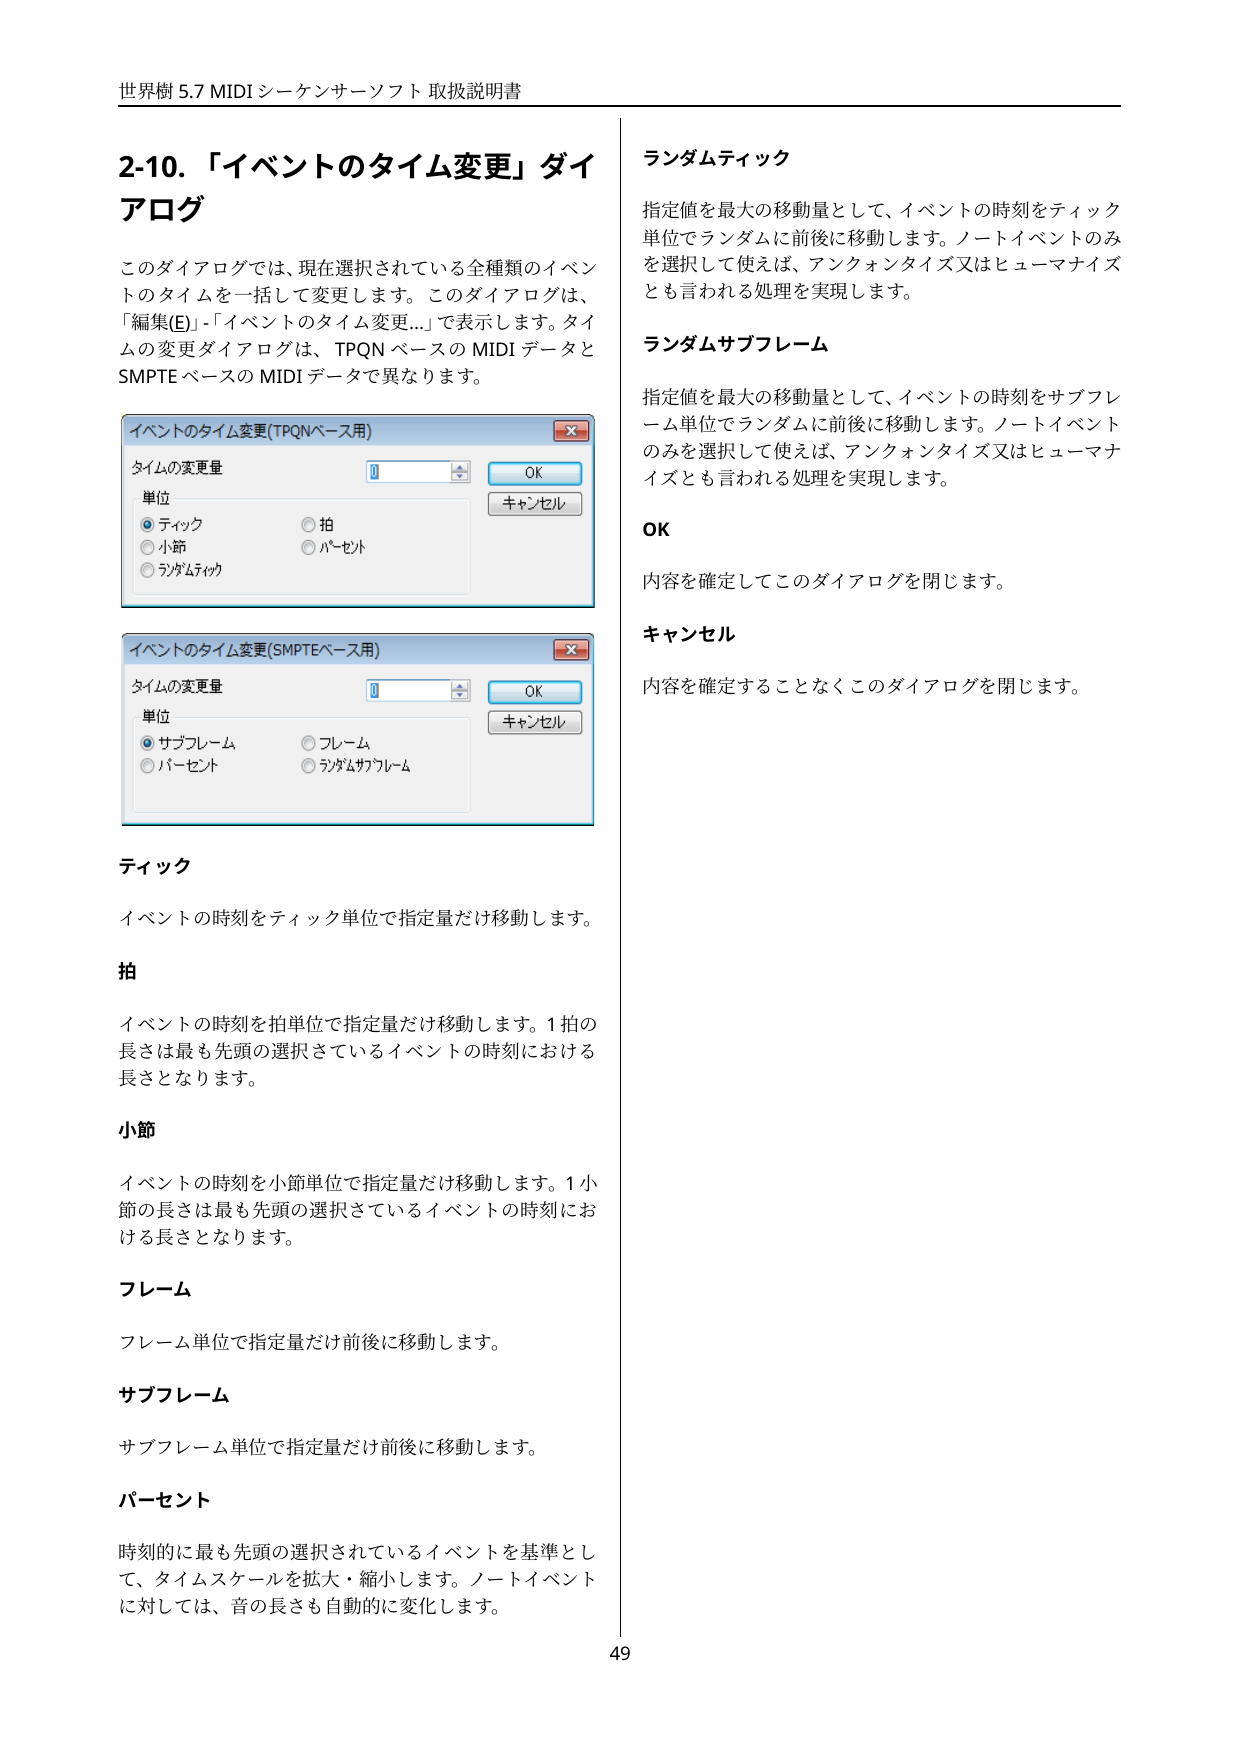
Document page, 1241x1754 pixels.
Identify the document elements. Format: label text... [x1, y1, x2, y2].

text イベントの時刻をティック単位で指定量だけ移動します。 [118, 904, 598, 931]
text このダイアログでは、現在選択されている全種類のイベントのタイムを一括して変更します。このダイアログは、「編集(E)」-「イベントのタイム変更...」で表示します。タイムの変更ダイアログは、TPQNベースのMIDIデータとSMPTEベースのMIDIデータで異なります。 [118, 254, 598, 389]
text ティック [118, 852, 598, 879]
subtitle 2-10. 「イベントのタイム変更」ダイアログ [118, 144, 598, 228]
text 指定値を最大の移動量として、イベントの時刻をサブフレーム単位でランダムに前後に移動します。ノートイベントのみを選択して使えば、アンクォンタイズ又はヒューマナイズとも言われる処理を実現します。 [642, 382, 1122, 490]
text イベントの時刻を小節単位で指定量だけ移動します。1小節の長さは最も先頭の選択さているイベントの時刻における長さとなります。 [118, 1169, 598, 1249]
text 小節 [118, 1116, 598, 1143]
text 指定値を最大の移動量として、イベントの時刻をティック単位でランダムに前後に移動します。ノートイベントのみを選択して使えば、アンクォンタイズ又はヒューマナイズとも言われる処理を実現します。 [642, 196, 1122, 304]
text サブフレーム [118, 1380, 598, 1407]
text ランダムティック [642, 144, 1122, 171]
picture [121, 414, 595, 608]
text サブフレーム単位で指定量だけ前後に移動します。 [118, 1433, 598, 1460]
text イベントの時刻を拍単位で指定量だけ移動します。1拍の長さは最も先頭の選択さているイベントの時刻における長さとなります。 [118, 1009, 598, 1090]
text フレーム単位で指定量だけ前後に移動します。 [118, 1328, 598, 1355]
text フレーム [118, 1275, 598, 1302]
text パーセント [118, 1486, 598, 1513]
text 内容を確定してこのダイアログを閉じます。 [642, 567, 1122, 594]
text OK [642, 516, 1122, 541]
text 拍 [118, 957, 598, 984]
text ランダムサブフレーム [642, 330, 1122, 357]
text キャンセル [642, 619, 1122, 647]
text 内容を確定することなくこのダイアログを閉じます。 [642, 672, 1122, 699]
text 時刻的に最も先頭の選択されているイベントを基準として、タイムスケールを拡大・縮小します。ノートイベントに対しては、音の長さも自動的に変化します。 [118, 1538, 598, 1619]
picture [121, 633, 595, 826]
